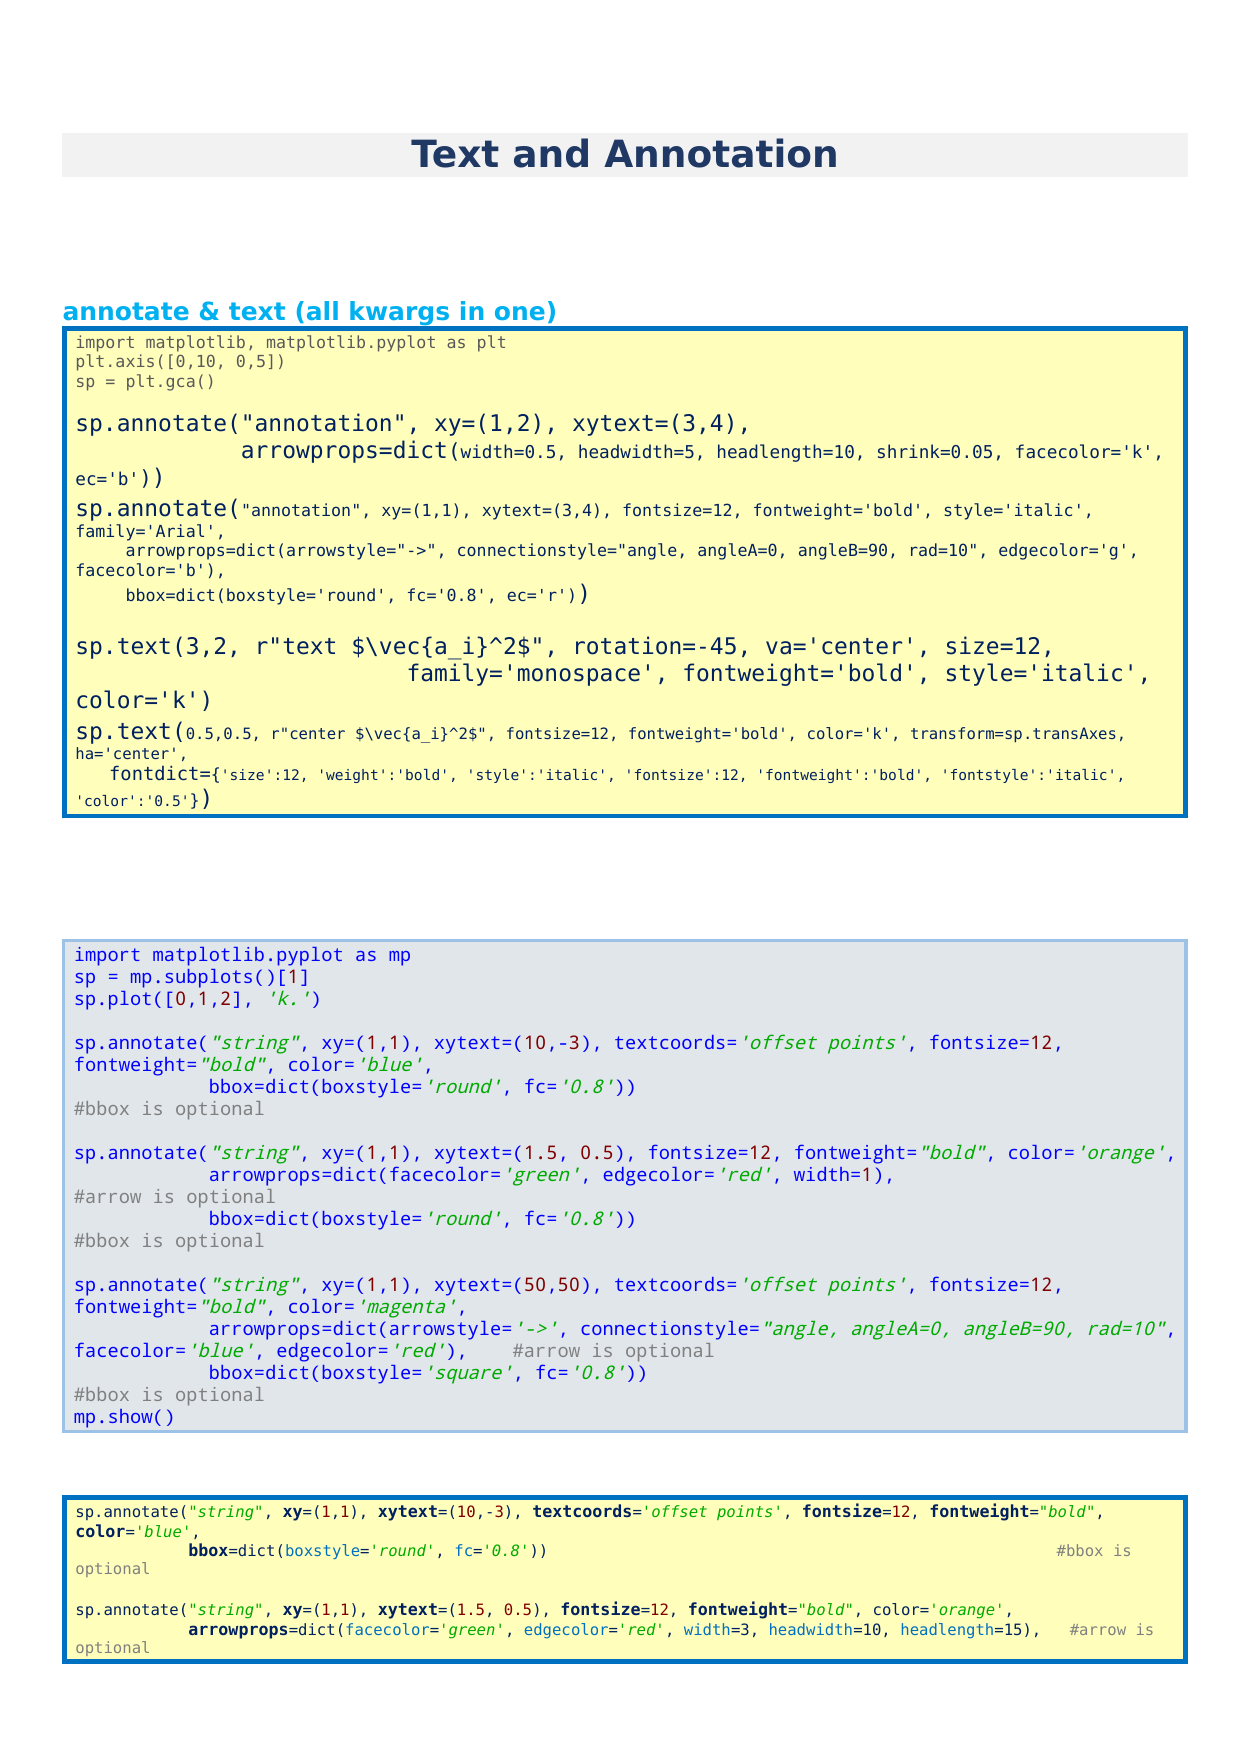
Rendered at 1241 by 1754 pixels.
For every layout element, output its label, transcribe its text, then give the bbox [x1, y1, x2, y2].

text sp.annotate("string", xy=(1,1), xytext=(1.5, 0.5), fontsize=12, fontweight="bold", color='orange', [67, 1593, 1183, 1613]
text import matplotlib, matplotlib.pyplot as plt [67, 331, 1183, 346]
text fontdict={'size':12, 'weight':'bold', 'style':'italic', 'fontsize':12, 'fontweight':'bold', 'fontstyle':'italic', 'color':'0.5'}) [67, 756, 1183, 814]
text arrowprops=dict(arrowstyle="->", connectionstyle="angle, angleA=0, angleB=90, rad=10", edgecolor='g', facecolor='b'), [67, 534, 1183, 573]
text import matplotlib.pyplot as mp [65, 942, 1184, 961]
text bbox=dict(boxstyle='round', fc='0.8')) #bbox is optional [65, 1071, 1184, 1115]
text arrowprops=dict(facecolor='green', edgecolor='red', width=1), #arrow is optional [65, 1159, 1184, 1203]
text sp.text(3,2, r"text $\vec{a_i}^2$", rotation=-45, va='center', size=12, [67, 627, 1183, 653]
text sp.annotate("annotation", xy=(1,2), xytext=(3,4), [67, 404, 1183, 430]
text sp.plot([0,1,2], 'k.') [65, 983, 1184, 1005]
text arrowprops=dict(facecolor='green', edgecolor='red', width=3, headwidth=10, headlength=15), #arrow is optional [67, 1613, 1183, 1659]
text arrowprops=dict(arrowstyle='->', connectionstyle="angle, angleA=0, angleB=90, rad=10", facecolor='blue', edgecolor='red'), #arrow is optional [65, 1312, 1184, 1356]
text bbox=dict(boxstyle='round', fc='0.8')) #bbox is optional [65, 1203, 1184, 1247]
subtitle Text and Annotation [62, 133, 1188, 177]
text sp.annotate("string", xy=(1,1), xytext=(1.5, 0.5), fontsize=12, fontweight="bold", color='orange', [65, 1137, 1184, 1159]
text bbox=dict(boxstyle='round', fc='0.8', ec='r')) [67, 573, 1183, 600]
text bbox=dict(boxstyle='square', fc='0.8')) #bbox is optional [65, 1356, 1184, 1400]
text bbox=dict(boxstyle='round', fc='0.8')) #bbox is optional [67, 1534, 1183, 1572]
text mp.show() [65, 1400, 1184, 1430]
text arrowprops=dict(width=0.5, headwidth=5, headlength=10, shrink=0.05, facecolor='k', ec='b')) [67, 430, 1183, 484]
text family='monospace', fontweight='bold', style='italic', color='k') [67, 653, 1183, 707]
text sp.annotate("string", xy=(1,1), xytext=(50,50), textcoords='offset points', fontsize=12, fontweight="bold", color='magenta', [65, 1268, 1184, 1312]
text sp.annotate("string", xy=(1,1), xytext=(10,-3), textcoords='offset points', fontsize=12, fontweight="bold", color='blue', [65, 1027, 1184, 1071]
text sp.annotate("annotation", xy=(1,1), xytext=(3,4), fontsize=12, fontweight='bold', style='italic', family='Arial', [67, 488, 1183, 534]
text sp = plt.gca() [67, 365, 1183, 384]
title annotate & text (all kwargs in one) [62, 297, 1188, 326]
text sp.text(0.5,0.5, r"center $\vec{a_i}^2$", fontsize=12, fontweight='bold', color='k', transform=sp.transAxes, ha='center', [67, 712, 1183, 756]
text plt.axis([0,10, 0,5]) [67, 346, 1183, 365]
text sp.annotate("string", xy=(1,1), xytext=(10,-3), textcoords='offset points', fontsize=12, fontweight="bold", color='blue', [67, 1500, 1183, 1534]
text sp = mp.subplots()[1] [65, 961, 1184, 983]
